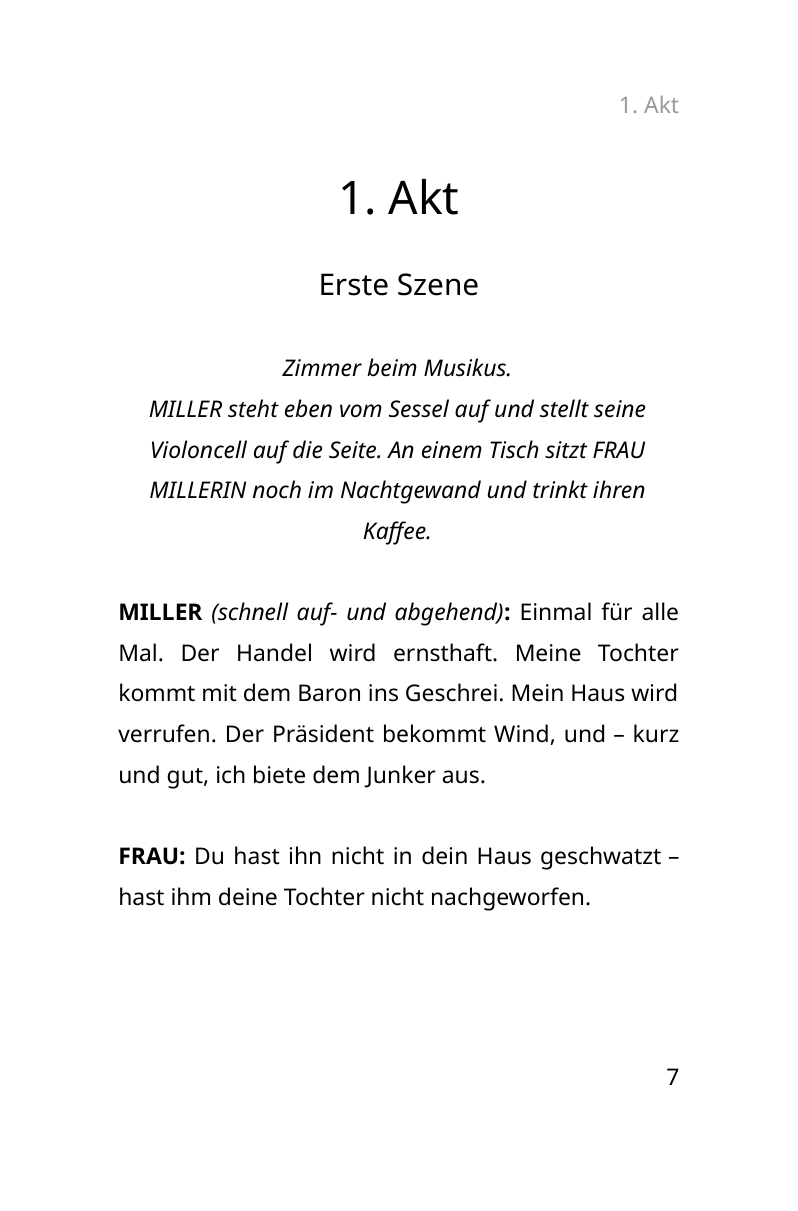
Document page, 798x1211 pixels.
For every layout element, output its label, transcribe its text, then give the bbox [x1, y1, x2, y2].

text MILLER (schnell auf- und abgehend): Einmal für alle Mal. Der Handel wird ernsthaft. Meine Tochter kommt mit dem Baron ins Geschrei. Mein Haus wird verrufen. Der Präsident bekommt Wind, und – kurz und gut, ich biete dem Junker aus. [118, 567, 679, 790]
subtitle Erste Szene [118, 263, 679, 304]
text Zimmer beim Musikus. MILLER steht eben vom Sessel auf und stellt seine Violoncell auf die Seite. An einem Tisch sitzt FRAU MILLERIN noch im Nachtgewand und trinkt ihren Kaffee. [118, 328, 679, 546]
subtitle 1. Akt [118, 149, 679, 228]
text FRAU: Du hast ihn nicht in dein Haus geschwatzt – hast ihm deine Tochter nicht nachgeworfen. [118, 811, 679, 912]
